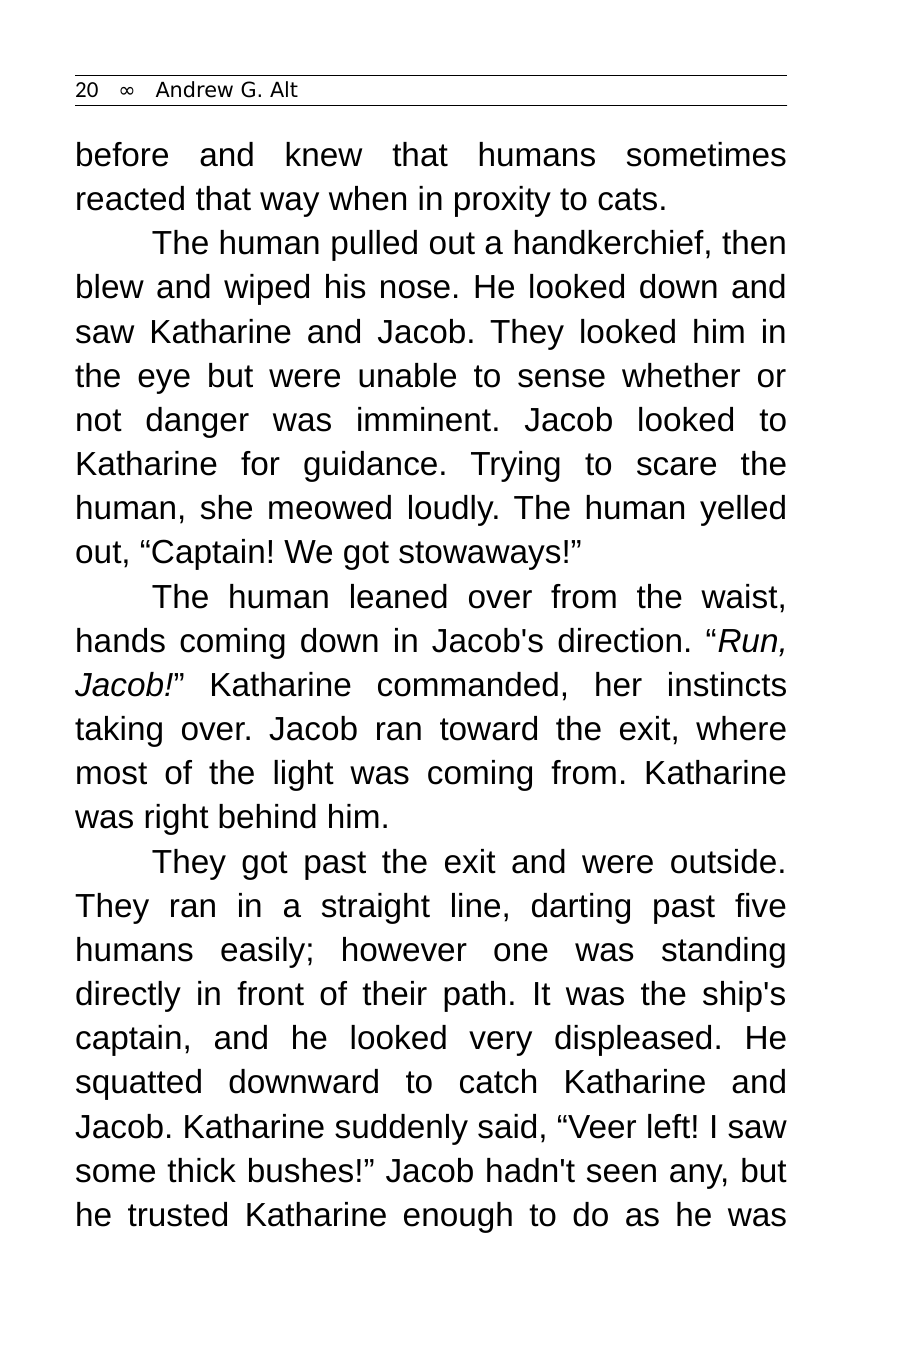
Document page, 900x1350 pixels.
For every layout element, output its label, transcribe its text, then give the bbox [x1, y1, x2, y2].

subtitle The human pulled out a handkerchief, then blew and wiped his nose. He looked down and saw Katharine and Jacob. They looked him in the eye but were unable to sense whether or not danger was imminent. Jacob looked to Katharine for guidance. Trying to scare the human, she meowed loudly. The human yelled out, “Captain! We got stowaways!” [75, 223, 787, 571]
subtitle The human leaned over from the waist, hands coming down in Jacob's direction. “Run, Jacob!” Katharine commanded, her instincts taking over. Jacob ran toward the exit, where most of the light was coming from. Katharine was right behind him. [75, 577, 787, 836]
subtitle before and knew that humans sometimes reacted that way when in proxity to cats. [75, 135, 787, 218]
subtitle They got past the exit and were outside. They ran in a straight line, darting past five humans easily; however one was standing directly in front of their path. It was the ship's captain, and he looked very displeased. He squatted downward to catch Katharine and Jacob. Katharine suddenly said, “Veer left! I saw some thick bushes!” Jacob hadn't seen any, but he trusted Katharine enough to do as he was [75, 842, 787, 1233]
